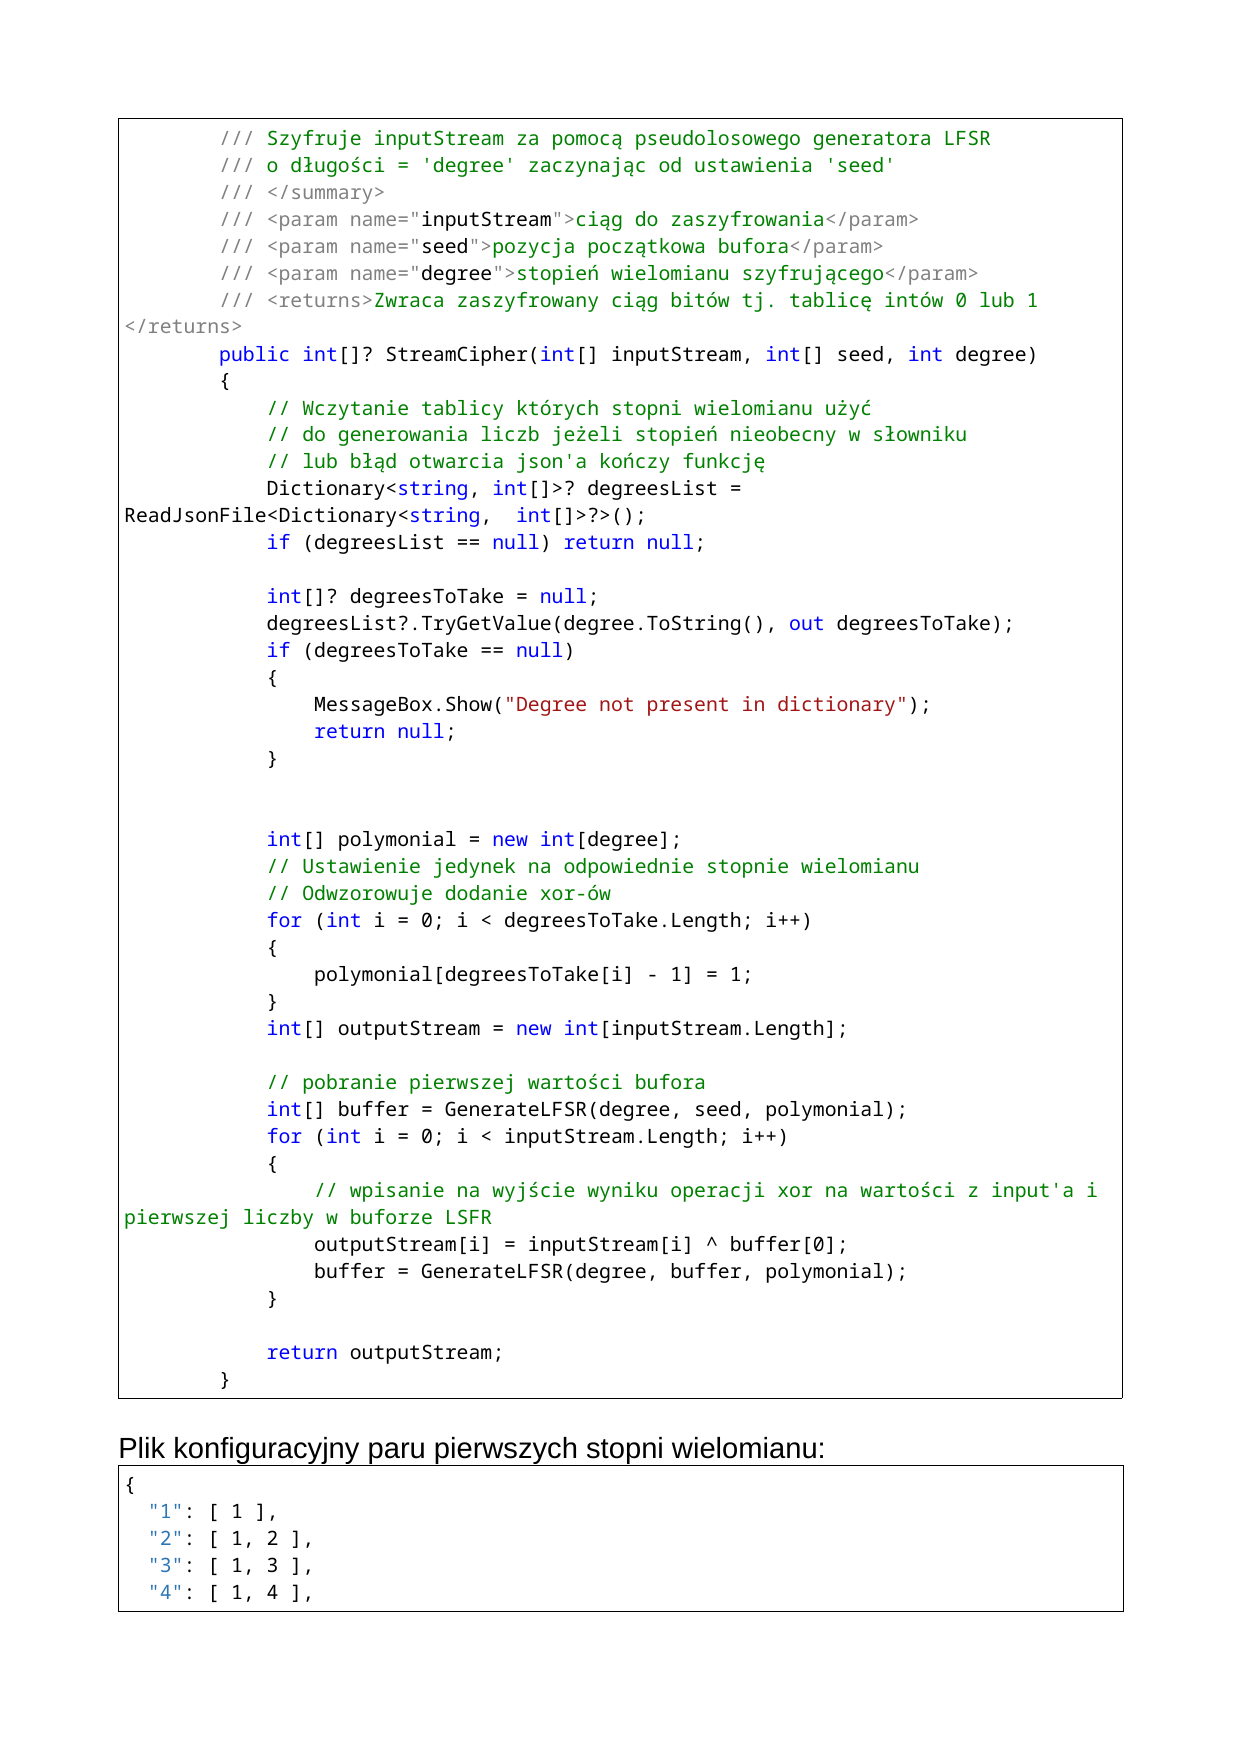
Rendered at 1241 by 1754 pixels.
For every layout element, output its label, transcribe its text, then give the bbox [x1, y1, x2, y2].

table_header { "1": [ 1 ], "2": [ 1, 2 ], "3": [ 1, 3 ], "4": [ 1, 4 ], [119, 1466, 1123, 1611]
text Plik konfiguracyjny paru pierwszych stopni wielomianu: [118, 1431, 1122, 1465]
table_cell /// Szyfruje inputStream za pomocą pseudolosowego generatora LFSR /// o długości = 'degree' zaczynając od ustawienia 'seed' /// </summary> /// <param name="inputStream">ciąg do zaszyfrowania</param> /// <param name="seed">pozycja początkowa bufora</param> /// <param name="degree">stopień wielomianu szyfrującego</param> /// <returns>Zwraca zaszyfrowany ciąg bitów tj. tablicę intów 0 lub 1 </returns> public int[]? StreamCipher(int[] inputStream, int[] seed, int degree) { // Wczytanie tablicy których stopni wielomianu użyć // do generowania liczb jeżeli stopień nieobecny w słowniku // lub błąd otwarcia json'a kończy funkcję Dictionary<string, int[]>? degreesList = ReadJsonFile<Dictionary<string, int[]>?>(); if (degreesList == null) return null; int[]? degreesToTake = null; degreesList?.TryGetValue(degree.ToString(), out degreesToTake); if (degreesToTake == null) { MessageBox.Show("Degree not present in dictionary"); return null; } int[] polymonial = new int[degree]; // Ustawienie jedynek na odpowiednie stopnie wielomianu // Odwzorowuje dodanie xor-ów for (int i = 0; i < degreesToTake.Length; i++) { polymonial[degreesToTake[i] - 1] = 1; } int[] outputStream = new int[inputStream.Length]; // pobranie pierwszej wartości bufora int[] buffer = GenerateLFSR(degree, seed, polymonial); for (int i = 0; i < inputStream.Length; i++) { // wpisanie na wyjście wyniku operacji xor na wartości z input'a i pierwszej liczby w buforze LSFR outputStream[i] = inputStream[i] ^ buffer[0]; buffer = GenerateLFSR(degree, buffer, polymonial); } return outputStream; } [119, 119, 1122, 1398]
